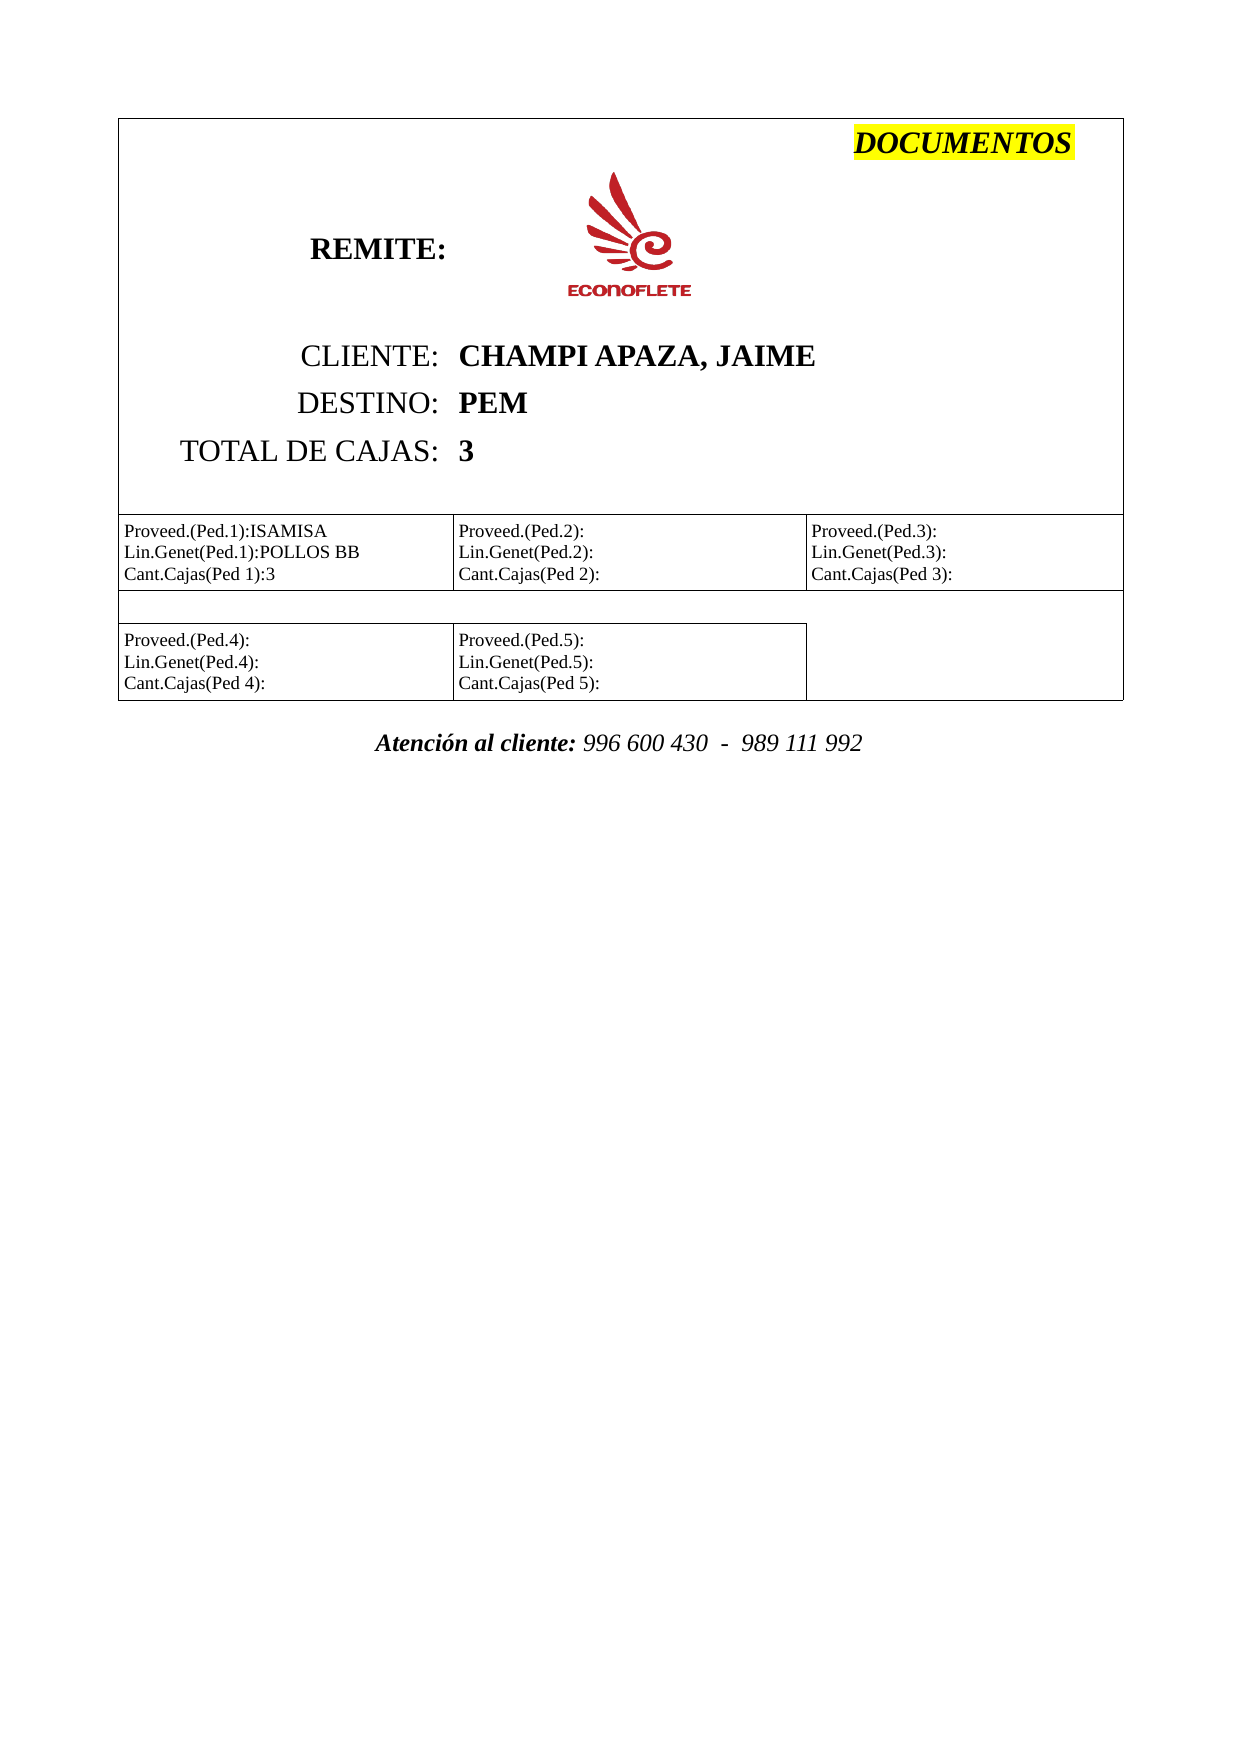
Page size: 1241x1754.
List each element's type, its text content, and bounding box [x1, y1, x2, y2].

table_cell [806, 591, 1123, 623]
table_cell CLIENTE: [119, 332, 453, 379]
table_cell CHAMPI APAZA, JAIME [453, 332, 1123, 379]
table_cell REMITE: [119, 166, 453, 332]
table_cell [807, 623, 1123, 699]
table_cell [453, 591, 806, 623]
table_cell [806, 474, 1123, 514]
table_cell [119, 591, 453, 623]
table_cell [453, 474, 806, 514]
table_cell Proveed.(Ped.4): Lin.Genet(Ped.4): Cant.Cajas(Ped 4): [119, 624, 453, 699]
text Atención al cliente: 996 600 430 - 989 111 992 [118, 728, 1122, 757]
table_cell TOTAL DE CAJAS: [119, 426, 453, 474]
table_cell [119, 474, 453, 514]
table_cell Proveed.(Ped.1):ISAMISA Lin.Genet(Ped.1):POLLOS BB Cant.Cajas(Ped 1):3 [119, 515, 453, 590]
table_cell Proveed.(Ped.2): Lin.Genet(Ped.2): Cant.Cajas(Ped 2): [454, 515, 806, 590]
picture [552, 171, 707, 297]
table_header [119, 119, 453, 166]
table_header DOCUMENTOS [806, 119, 1123, 166]
table_header [453, 119, 806, 166]
table_cell 3 [453, 426, 1123, 474]
table_cell [806, 379, 1123, 426]
table_cell DESTINO: [119, 379, 453, 426]
table_cell Proveed.(Ped.3): Lin.Genet(Ped.3): Cant.Cajas(Ped 3): [807, 515, 1123, 590]
table_cell [806, 166, 1123, 332]
table_cell [453, 166, 806, 332]
table_cell Proveed.(Ped.5): Lin.Genet(Ped.5): Cant.Cajas(Ped 5): [454, 624, 806, 699]
table_cell PEM [453, 379, 806, 426]
